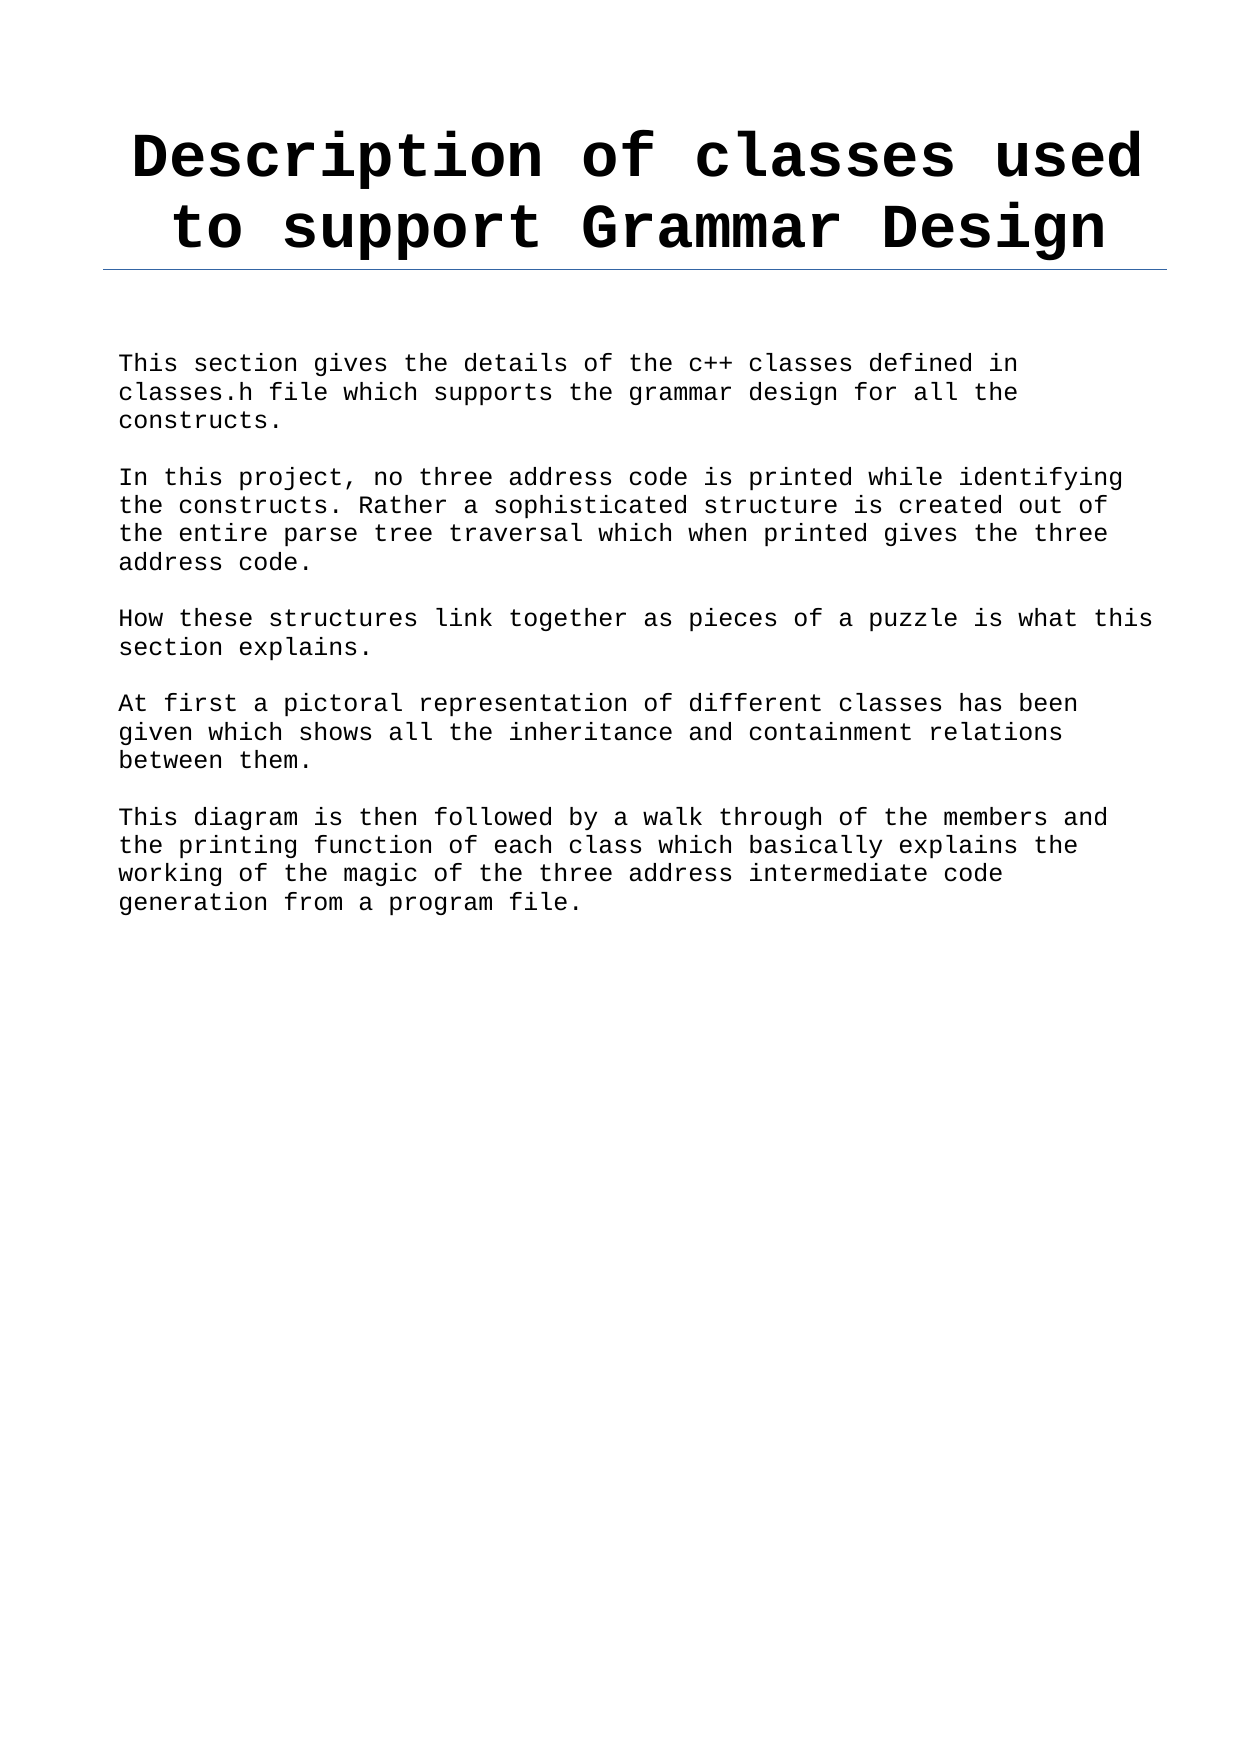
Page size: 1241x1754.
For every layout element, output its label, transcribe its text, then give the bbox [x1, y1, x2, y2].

text At first a pictoral representation of different classes has been given which shows all the inheritance and containment relations between them. [118, 691, 1157, 776]
text How these structures link together as pieces of a puzzle is what this section explains. [118, 606, 1157, 663]
text In this project, no three address code is printed while identifying the constructs. Rather a sophisticated structure is created out of the entire parse tree traversal which when printed gives the three address code. [118, 464, 1157, 578]
text This section gives the details of the c++ classes defined in classes.h file which supports the grammar design for all the constructs. [118, 351, 1157, 436]
text Description of classes used to support Grammar Design [118, 124, 1157, 266]
text This diagram is then followed by a walk through of the members and the printing function of each class which basically explains the working of the magic of the three address intermediate code generation from a program file. [118, 804, 1157, 918]
